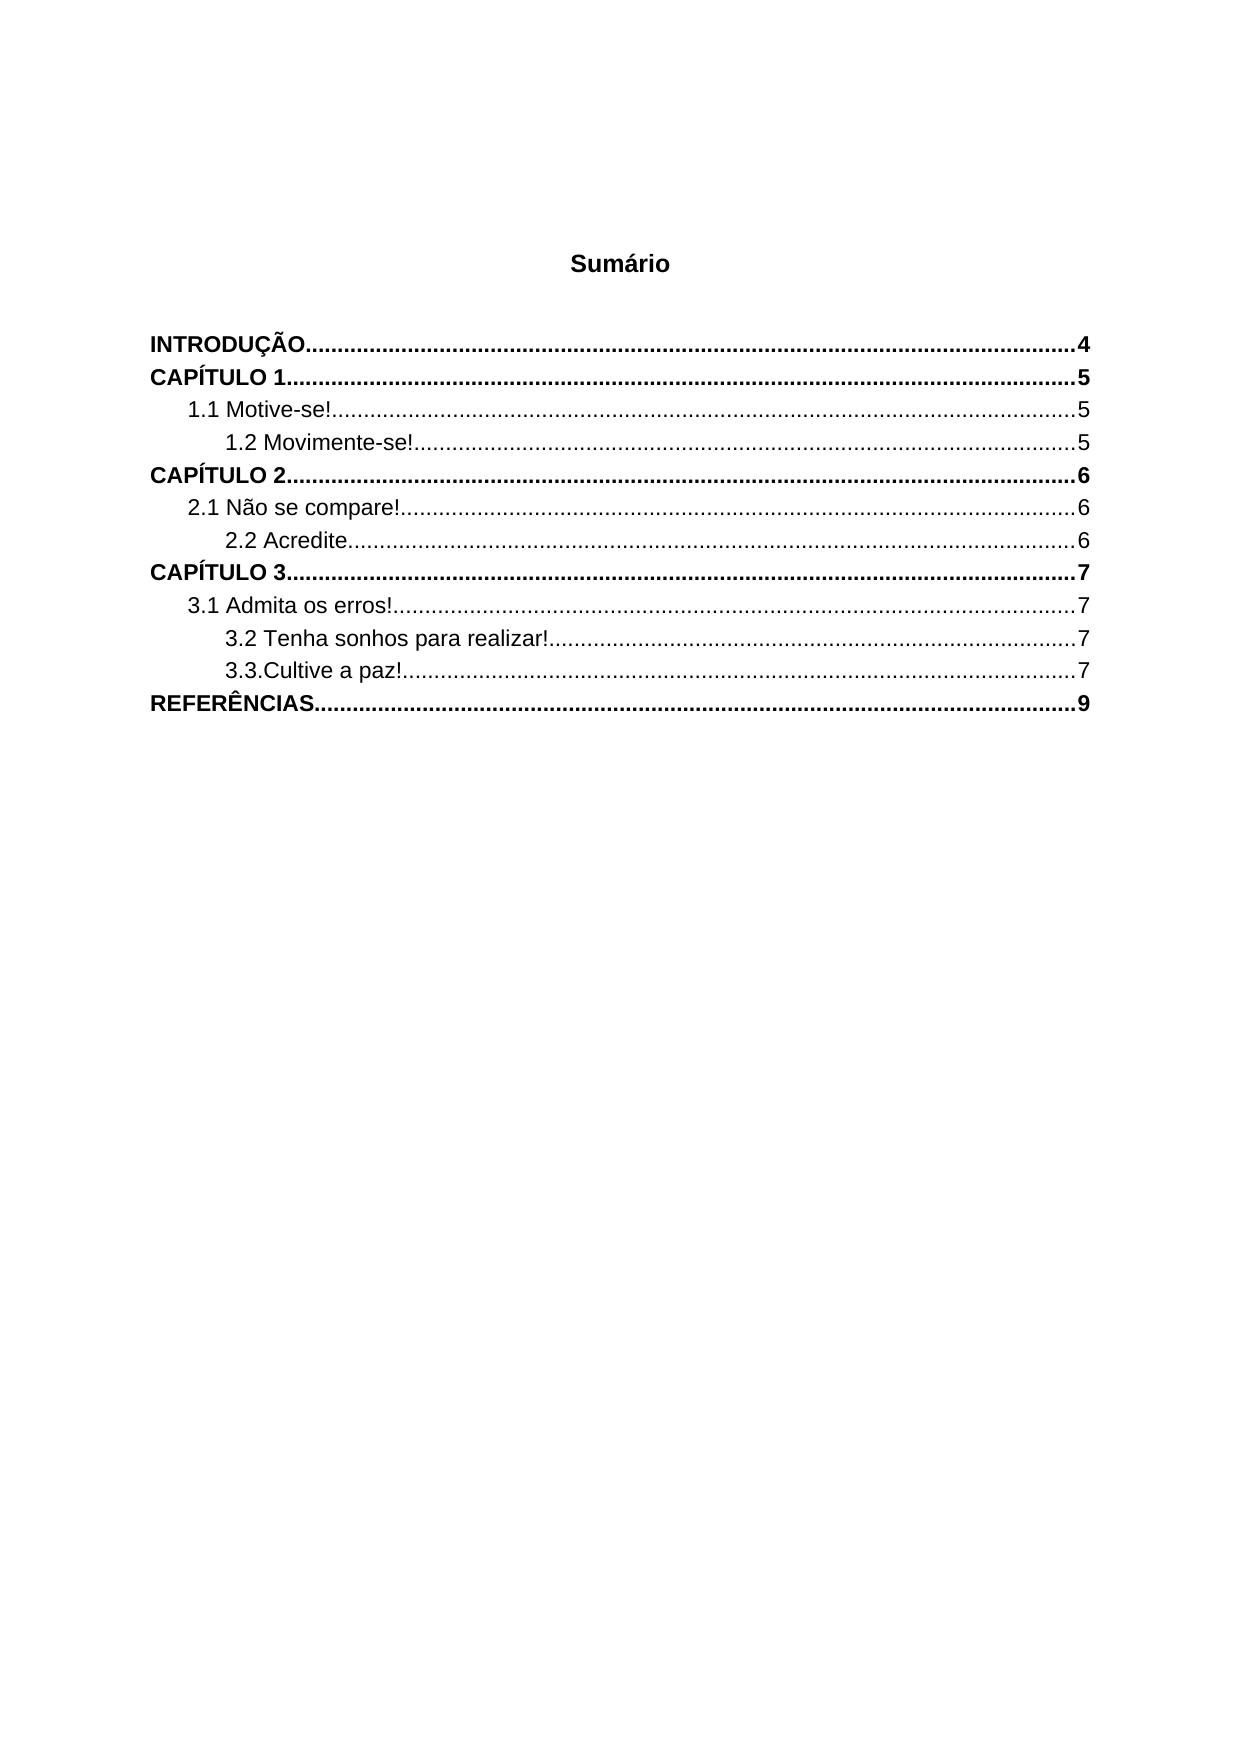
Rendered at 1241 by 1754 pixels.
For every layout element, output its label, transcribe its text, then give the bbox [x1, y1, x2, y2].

text CAPÍTULO 1 5 [150, 364, 1090, 390]
text 2.2 Acredite. 6 [225, 527, 1090, 553]
text 1.2 Movimente-se! 5 [225, 429, 1090, 455]
text Sumário [150, 249, 1090, 278]
text 3.1 Admita os erros! 7 [187, 592, 1090, 618]
text INTRODUÇÃO 4 [150, 331, 1090, 357]
text 2.1 Não se compare! 6 [187, 494, 1090, 521]
text CAPÍTULO 3 7 [150, 559, 1090, 586]
text 3.3.Cultive a paz! 7 [225, 657, 1090, 683]
text 3.2 Tenha sonhos para realizar! 7 [225, 624, 1090, 651]
text 1.1 Motive-se! 5 [187, 396, 1090, 423]
text REFERÊNCIAS 9 [150, 690, 1090, 716]
text CAPÍTULO 2 6 [150, 462, 1090, 488]
